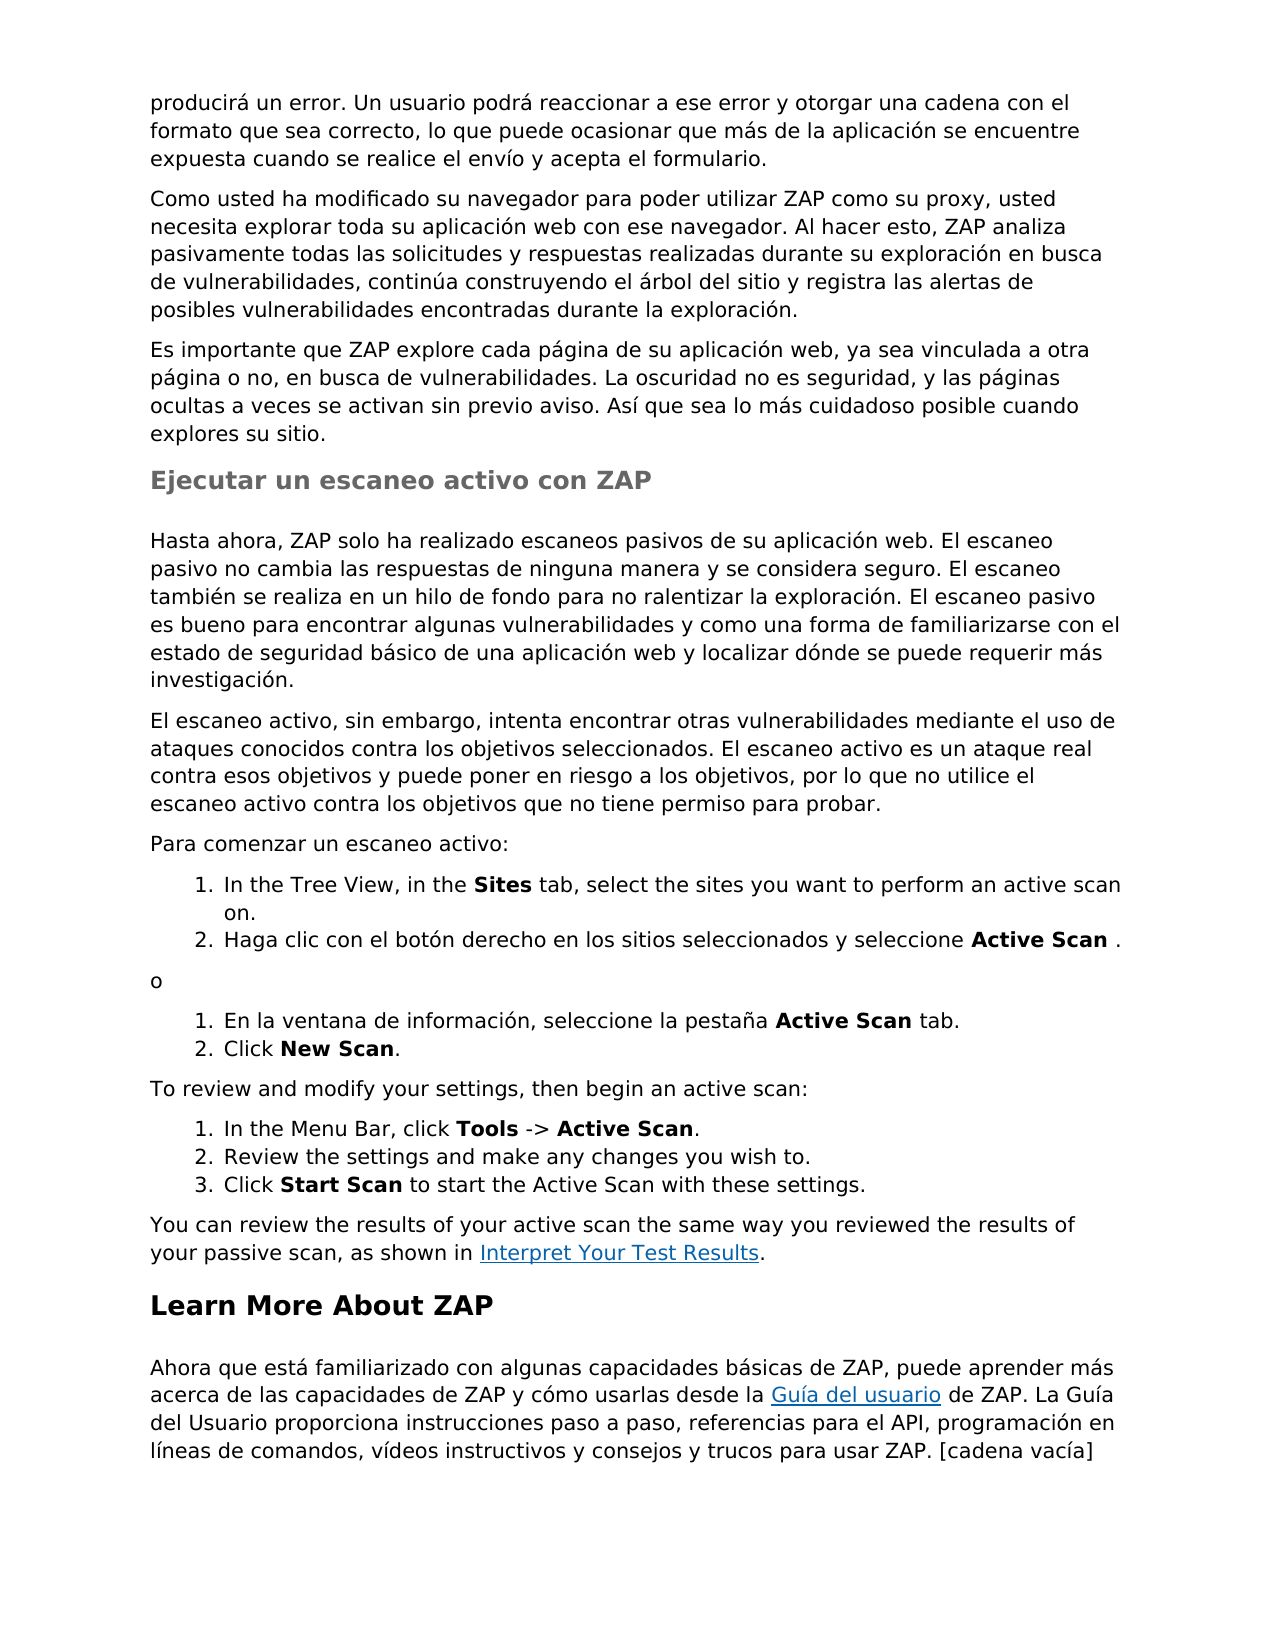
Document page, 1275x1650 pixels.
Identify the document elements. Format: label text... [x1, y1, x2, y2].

text producirá un error. Un usuario podrá reaccionar a ese error y otorgar una cadena con el formato que sea correcto, lo que puede ocasionar que más de la aplicación se encuentre expuesta cuando se realice el envío y acepta el formulario. [150, 91, 1125, 171]
text Es importante que ZAP explore cada página de su aplicación web, ya sea vinculada a otra página o no, en busca de vulnerabilidades. La oscuridad no es seguridad, y las páginas ocultas a veces se activan sin previo aviso. Así que sea lo más cuidadoso posible cuando explores su sitio. [150, 338, 1125, 446]
list Click Start Scan to start the Active Scan with these settings. [194, 1173, 1125, 1197]
text Como usted ha modificado su navegador para poder utilizar ZAP como su proxy, usted necesita explorar toda su aplicación web con ese navegador. Al hacer esto, ZAP analiza pasivamente todas las solicitudes y respuestas realizadas durante su exploración en busca de vulnerabilidades, continúa construyendo el árbol del sitio y registra las alertas de posibles vulnerabilidades encontradas durante la exploración. [150, 187, 1125, 322]
text Para comenzar un escaneo activo: [150, 832, 1125, 857]
text o [150, 969, 1125, 993]
list En la ventana de información, seleccione la pestaña Active Scan tab. [194, 1009, 1125, 1033]
list In the Menu Bar, click Tools -> Active Scan. [194, 1117, 1125, 1142]
text You can review the results of your active scan the same way you reviewed the results of your passive scan, as shown in Interpret Your Test Results. [150, 1213, 1125, 1266]
list Review the settings and make any changes you wish to. [194, 1145, 1125, 1169]
list Haga clic con el botón derecho en los sitios seleccionados y seleccione Active Scan . [194, 928, 1125, 953]
text To review and modify your settings, then begin an active scan: [150, 1077, 1125, 1101]
list Click New Scan. [194, 1037, 1125, 1061]
subtitle Ejecutar un escaneo activo con ZAP [150, 466, 1125, 496]
list In the Tree View, in the Sites tab, select the sites you want to perform an active scan on. [194, 873, 1125, 925]
text El escaneo activo, sin embargo, intenta encontrar otras vulnerabilidades mediante el uso de ataques conocidos contra los objetivos seleccionados. El escaneo activo es un ataque real contra esos objetivos y puede poner en riesgo a los objetivos, por lo que no utilice el escaneo activo contra los objetivos que no tiene permiso para probar. [150, 709, 1125, 816]
subtitle Learn More About ZAP [150, 1290, 1125, 1321]
text Ahora que está familiarizado con algunas capacidades básicas de ZAP, puede aprender más acerca de las capacidades de ZAP y cómo usarlas desde la Guía del usuario de ZAP. La Guía del Usuario proporciona instrucciones paso a paso, referencias para el API, programación en líneas de comandos, vídeos instructivos y consejos y trucos para usar ZAP. [cadena vacía] [150, 1356, 1125, 1463]
text Hasta ahora, ZAP solo ha realizado escaneos pasivos de su aplicación web. El escaneo pasivo no cambia las respuestas de ninguna manera y se considera seguro. El escaneo también se realiza en un hilo de fondo para no ralentizar la exploración. El escaneo pasivo es bueno para encontrar algunas vulnerabilidades y como una forma de familiarizarse con el estado de seguridad básico de una aplicación web y localizar dónde se puede requerir más investigación. [150, 529, 1125, 693]
